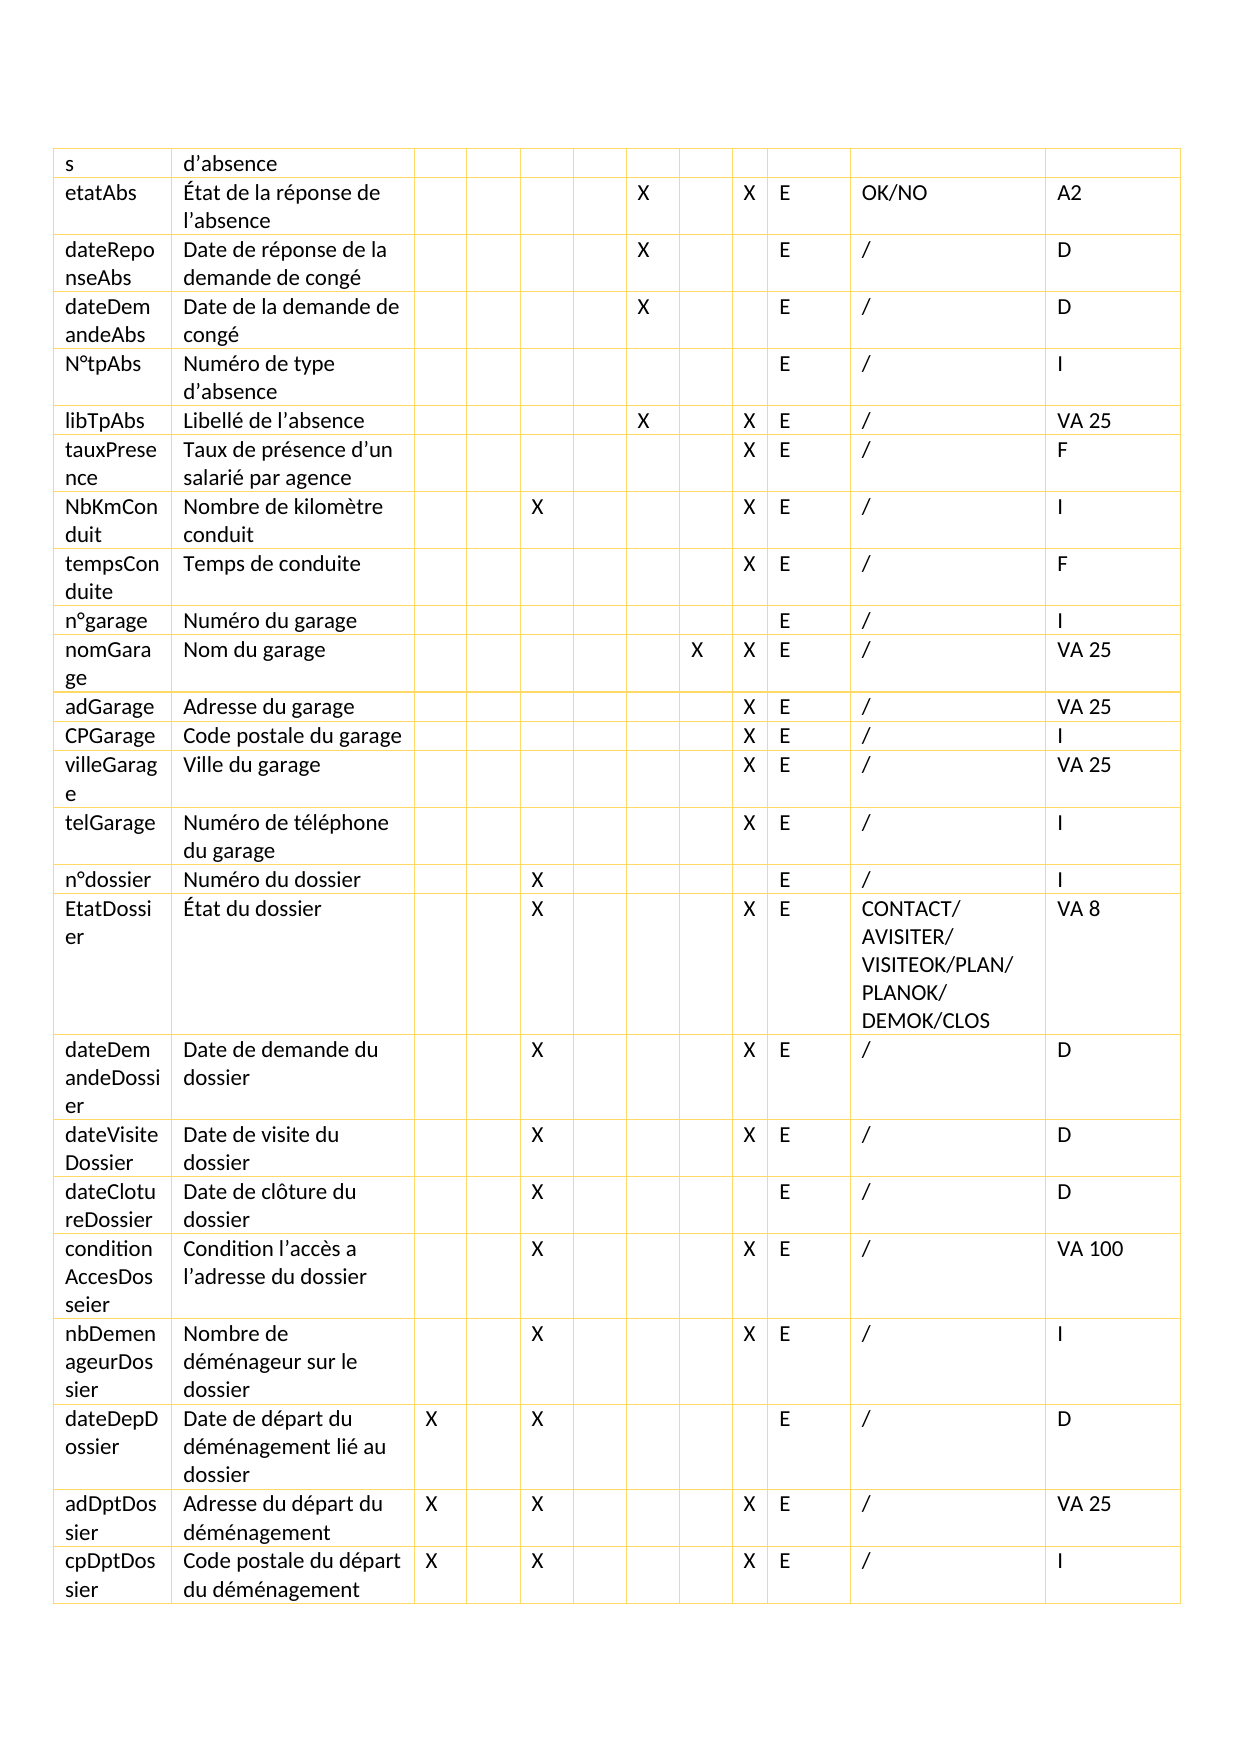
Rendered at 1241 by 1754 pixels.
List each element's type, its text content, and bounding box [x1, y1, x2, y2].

table_cell [467, 1120, 520, 1176]
table_cell [467, 178, 520, 234]
table_cell dateDemandeAbs [54, 292, 171, 348]
table_cell [627, 606, 679, 634]
table_cell X [415, 1490, 466, 1546]
table_cell E [768, 635, 850, 691]
table_cell I [1046, 1319, 1180, 1403]
table_cell [574, 492, 626, 548]
table_cell X [733, 1120, 767, 1176]
table_cell X [521, 894, 573, 1034]
table_cell / [851, 492, 1045, 548]
table_cell I [1046, 349, 1180, 405]
table_cell [467, 1035, 520, 1119]
table_cell [680, 1234, 732, 1318]
table_cell / [851, 292, 1045, 348]
table_cell X [521, 1234, 573, 1318]
table_cell [627, 808, 679, 864]
table_cell Date de réponse de la demande de congé [172, 235, 414, 291]
table_cell / [851, 693, 1045, 721]
table_cell [574, 1120, 626, 1176]
table_cell F [1046, 549, 1180, 605]
table_cell [521, 178, 573, 234]
table_cell [733, 349, 767, 405]
table_cell VA 25 [1046, 635, 1180, 691]
table_cell [680, 751, 732, 807]
table_cell X [733, 722, 767, 749]
table_cell tauxPresence [54, 435, 171, 491]
table_cell [415, 406, 466, 434]
table_cell [467, 894, 520, 1034]
table_cell [680, 894, 732, 1034]
table_cell Numéro du dossier [172, 865, 414, 893]
table_cell tempsConduite [54, 549, 171, 605]
table_cell CPGarage [54, 722, 171, 749]
table_cell [627, 722, 679, 749]
table_cell X [733, 1234, 767, 1318]
table_cell dateVisiteDossier [54, 1120, 171, 1176]
table_cell [574, 149, 626, 177]
table_cell X [733, 751, 767, 807]
table_cell Taux de présence d’un salarié par agence [172, 435, 414, 491]
table_cell / [851, 1319, 1045, 1403]
table_cell X [521, 1547, 573, 1603]
table_cell [680, 808, 732, 864]
table_cell Nombre de kilomètre conduit [172, 492, 414, 548]
table_cell [627, 1120, 679, 1176]
table_cell [574, 865, 626, 893]
table_cell [680, 722, 732, 749]
table_cell X [733, 1547, 767, 1603]
table_cell [467, 406, 520, 434]
table_cell nbDemenageurDossier [54, 1319, 171, 1403]
table_cell Date de demande du dossier [172, 1035, 414, 1119]
table_cell X [521, 1319, 573, 1403]
table_cell A2 [1046, 178, 1180, 234]
table_cell E [768, 865, 850, 893]
table_cell Code postale du garage [172, 722, 414, 749]
table_cell [680, 549, 732, 605]
table_cell E [768, 1490, 850, 1546]
table_cell [467, 235, 520, 291]
table_cell [680, 235, 732, 291]
table_cell Nombre de déménageur sur le dossier [172, 1319, 414, 1403]
table_cell X [733, 808, 767, 864]
table_cell État du dossier [172, 894, 414, 1034]
table_cell [680, 865, 732, 893]
table_cell [467, 1319, 520, 1403]
table_cell [680, 693, 732, 721]
table_cell [415, 1319, 466, 1403]
table_cell X [521, 1120, 573, 1176]
table_cell X [733, 1035, 767, 1119]
table_cell [680, 1405, 732, 1488]
table_cell I [1046, 722, 1180, 749]
table_cell I [1046, 606, 1180, 634]
table_cell [574, 235, 626, 291]
table_cell adDptDossier [54, 1490, 171, 1546]
table_cell D [1046, 1177, 1180, 1233]
table_cell [680, 1177, 732, 1233]
table_cell [574, 1547, 626, 1603]
table_cell D [1046, 235, 1180, 291]
table_cell [733, 292, 767, 348]
table_cell [627, 549, 679, 605]
table_cell dateDemandeDossier [54, 1035, 171, 1119]
table_cell [627, 1319, 679, 1403]
table_cell X [733, 492, 767, 548]
table_cell [1046, 149, 1180, 177]
table_cell [574, 349, 626, 405]
table_cell X [415, 1405, 466, 1488]
table_cell [467, 1405, 520, 1488]
table_cell E [768, 1035, 850, 1119]
table_cell E [768, 1120, 850, 1176]
table_cell [627, 1490, 679, 1546]
table_cell / [851, 1547, 1045, 1603]
table_cell [415, 1035, 466, 1119]
table_cell [521, 722, 573, 749]
table_cell [521, 435, 573, 491]
table_cell [521, 235, 573, 291]
table_cell [680, 435, 732, 491]
table_cell E [768, 606, 850, 634]
table_cell VA 25 [1046, 693, 1180, 721]
table_cell [574, 808, 626, 864]
table_cell [574, 894, 626, 1034]
table_cell [733, 606, 767, 634]
table_cell EtatDossier [54, 894, 171, 1034]
table_cell [467, 1177, 520, 1233]
table_cell I [1046, 808, 1180, 864]
table_cell E [768, 1177, 850, 1233]
table_cell [521, 149, 573, 177]
table_cell [415, 349, 466, 405]
table_cell [415, 492, 466, 548]
table_cell [415, 1234, 466, 1318]
table_cell [415, 865, 466, 893]
table_cell X [733, 549, 767, 605]
table_cell VA 25 [1046, 1490, 1180, 1546]
table_cell [467, 1490, 520, 1546]
table_cell E [768, 1234, 850, 1318]
table_cell Date de clôture du dossier [172, 1177, 414, 1233]
table_cell E [768, 1405, 850, 1488]
table_cell Ville du garage [172, 751, 414, 807]
table_cell E [768, 178, 850, 234]
table_cell D [1046, 1120, 1180, 1176]
table_cell Adresse du départ du déménagement [172, 1490, 414, 1546]
table_cell [574, 1490, 626, 1546]
table_cell E [768, 435, 850, 491]
table_cell Adresse du garage [172, 693, 414, 721]
table_cell [467, 808, 520, 864]
table_cell [521, 406, 573, 434]
table_cell [733, 235, 767, 291]
table_cell Date de départ du déménagement lié au dossier [172, 1405, 414, 1488]
table_cell [851, 149, 1045, 177]
table_cell [574, 435, 626, 491]
table_cell [680, 349, 732, 405]
table_cell / [851, 1177, 1045, 1233]
table_cell [627, 1547, 679, 1603]
table_cell [467, 751, 520, 807]
table_cell E [768, 1319, 850, 1403]
table_cell [574, 1319, 626, 1403]
table_cell X [415, 1547, 466, 1603]
table_cell E [768, 894, 850, 1034]
table_cell [627, 1405, 679, 1488]
table_cell [415, 549, 466, 605]
table_cell [467, 722, 520, 749]
table_cell E [768, 292, 850, 348]
table_cell / [851, 1035, 1045, 1119]
table_cell [680, 1120, 732, 1176]
table_cell [680, 1319, 732, 1403]
table_cell E [768, 549, 850, 605]
table_cell / [851, 865, 1045, 893]
table_cell / [851, 1490, 1045, 1546]
table_cell villeGarage [54, 751, 171, 807]
table_cell libTpAbs [54, 406, 171, 434]
table_cell n°garage [54, 606, 171, 634]
table_cell / [851, 235, 1045, 291]
table_cell [574, 406, 626, 434]
table_cell D [1046, 1035, 1180, 1119]
table_cell dateClotureDossier [54, 1177, 171, 1233]
table_cell X [733, 894, 767, 1034]
table_cell X [733, 178, 767, 234]
table_cell VA 100 [1046, 1234, 1180, 1318]
table_cell État de la réponse de l’absence [172, 178, 414, 234]
table_cell [467, 549, 520, 605]
table_cell [574, 1405, 626, 1488]
table_cell [521, 693, 573, 721]
table_cell [574, 292, 626, 348]
table_cell [733, 1405, 767, 1488]
table_cell / [851, 808, 1045, 864]
table_cell Temps de conduite [172, 549, 414, 605]
table_cell X [521, 492, 573, 548]
table_cell D [1046, 292, 1180, 348]
table_cell [415, 894, 466, 1034]
table_cell X [733, 1319, 767, 1403]
table_cell s [54, 149, 171, 177]
table_cell [680, 1035, 732, 1119]
table_cell [574, 722, 626, 749]
table_cell E [768, 235, 850, 291]
table_cell [521, 292, 573, 348]
table_cell telGarage [54, 808, 171, 864]
table_cell [627, 492, 679, 548]
table_cell [467, 606, 520, 634]
table_cell [415, 1177, 466, 1233]
table_cell [627, 1177, 679, 1233]
table_cell [415, 178, 466, 234]
table_cell conditionAccesDosseier [54, 1234, 171, 1318]
table_cell [467, 693, 520, 721]
table_cell [680, 1490, 732, 1546]
table_cell [521, 606, 573, 634]
table_cell [521, 635, 573, 691]
table_cell E [768, 722, 850, 749]
table_cell [415, 606, 466, 634]
table_cell [627, 693, 679, 721]
table_cell [574, 549, 626, 605]
table_cell VA 25 [1046, 406, 1180, 434]
table_cell X [733, 406, 767, 434]
table_cell X [521, 1405, 573, 1488]
table_cell X [521, 1177, 573, 1233]
table_cell [574, 751, 626, 807]
table_cell Nom du garage [172, 635, 414, 691]
table_cell / [851, 549, 1045, 605]
table_cell / [851, 635, 1045, 691]
table_cell [680, 149, 732, 177]
table_cell E [768, 751, 850, 807]
table_cell [627, 635, 679, 691]
table_cell E [768, 808, 850, 864]
table_cell Numéro du garage [172, 606, 414, 634]
table_cell adGarage [54, 693, 171, 721]
table_cell D [1046, 1405, 1180, 1488]
table_cell [415, 435, 466, 491]
table_cell [680, 292, 732, 348]
table_cell E [768, 492, 850, 548]
table_cell [415, 149, 466, 177]
table_cell Libellé de l’absence [172, 406, 414, 434]
table_cell / [851, 435, 1045, 491]
table_cell [467, 349, 520, 405]
table_cell / [851, 722, 1045, 749]
table_cell X [733, 1490, 767, 1546]
table_cell [415, 635, 466, 691]
table_cell nomGarage [54, 635, 171, 691]
table_cell Numéro de type d’absence [172, 349, 414, 405]
table_cell / [851, 606, 1045, 634]
table_cell X [521, 1490, 573, 1546]
table_cell CONTACT/AVISITER/VISITEOK/PLAN/PLANOK/DEMOK/CLOS [851, 894, 1045, 1034]
table_cell [574, 178, 626, 234]
table_cell N°tpAbs [54, 349, 171, 405]
table_cell dateDepDossier [54, 1405, 171, 1488]
table_cell Date de la demande de congé [172, 292, 414, 348]
table_cell [574, 1035, 626, 1119]
table_cell X [733, 693, 767, 721]
table_cell [627, 894, 679, 1034]
table_cell [415, 292, 466, 348]
table_cell [415, 751, 466, 807]
table_cell F [1046, 435, 1180, 491]
table_cell [467, 149, 520, 177]
table_cell X [627, 292, 679, 348]
table_cell [733, 149, 767, 177]
table_cell VA 8 [1046, 894, 1180, 1034]
table_cell [627, 865, 679, 893]
table_cell [415, 1120, 466, 1176]
table_cell / [851, 1405, 1045, 1488]
table_cell E [768, 693, 850, 721]
table_cell [627, 1234, 679, 1318]
table_cell / [851, 1120, 1045, 1176]
table_cell dateReponseAbs [54, 235, 171, 291]
table_cell [627, 149, 679, 177]
table_cell [574, 635, 626, 691]
table_cell Condition l’accès a l’adresse du dossier [172, 1234, 414, 1318]
table_cell [627, 349, 679, 405]
table_cell OK/NO [851, 178, 1045, 234]
table_cell I [1046, 865, 1180, 893]
table_cell n°dossier [54, 865, 171, 893]
table_cell [680, 178, 732, 234]
table_cell [467, 1547, 520, 1603]
table_cell X [627, 235, 679, 291]
table_cell [415, 693, 466, 721]
table_cell X [521, 1035, 573, 1119]
table_cell E [768, 406, 850, 434]
table_cell NbKmConduit [54, 492, 171, 548]
table_cell [627, 435, 679, 491]
table_cell cpDptDossier [54, 1547, 171, 1603]
table_cell [415, 235, 466, 291]
table_cell X [733, 635, 767, 691]
table_cell [680, 606, 732, 634]
table_cell Date de visite du dossier [172, 1120, 414, 1176]
table_cell [627, 1035, 679, 1119]
table_cell [467, 1234, 520, 1318]
table_cell [467, 492, 520, 548]
table_cell etatAbs [54, 178, 171, 234]
table_cell / [851, 1234, 1045, 1318]
table_cell [467, 635, 520, 691]
table_cell / [851, 406, 1045, 434]
table_cell [680, 492, 732, 548]
table_cell [574, 1177, 626, 1233]
table_cell E [768, 1547, 850, 1603]
table_cell VA 25 [1046, 751, 1180, 807]
table_cell [574, 693, 626, 721]
table_cell Numéro de téléphone du garage [172, 808, 414, 864]
table_cell [574, 606, 626, 634]
table_cell [415, 808, 466, 864]
table_cell X [627, 406, 679, 434]
table_cell X [680, 635, 732, 691]
table_cell X [627, 178, 679, 234]
table_cell / [851, 349, 1045, 405]
table_cell / [851, 751, 1045, 807]
table_cell X [733, 435, 767, 491]
table_cell [733, 1177, 767, 1233]
table_cell [415, 722, 466, 749]
table_cell [521, 349, 573, 405]
table_cell [467, 435, 520, 491]
table_cell E [768, 349, 850, 405]
table_cell d’absence [172, 149, 414, 177]
table_cell [680, 1547, 732, 1603]
table_cell [768, 149, 850, 177]
table_cell [574, 1234, 626, 1318]
table_cell [521, 751, 573, 807]
table_cell Code postale du départ du déménagement [172, 1547, 414, 1603]
table_cell [467, 292, 520, 348]
table_cell X [521, 865, 573, 893]
table_cell [627, 751, 679, 807]
table_cell [467, 865, 520, 893]
table_cell I [1046, 1547, 1180, 1603]
table_cell [680, 406, 732, 434]
table_cell [521, 549, 573, 605]
table_cell I [1046, 492, 1180, 548]
table_cell [733, 865, 767, 893]
table_cell [521, 808, 573, 864]
